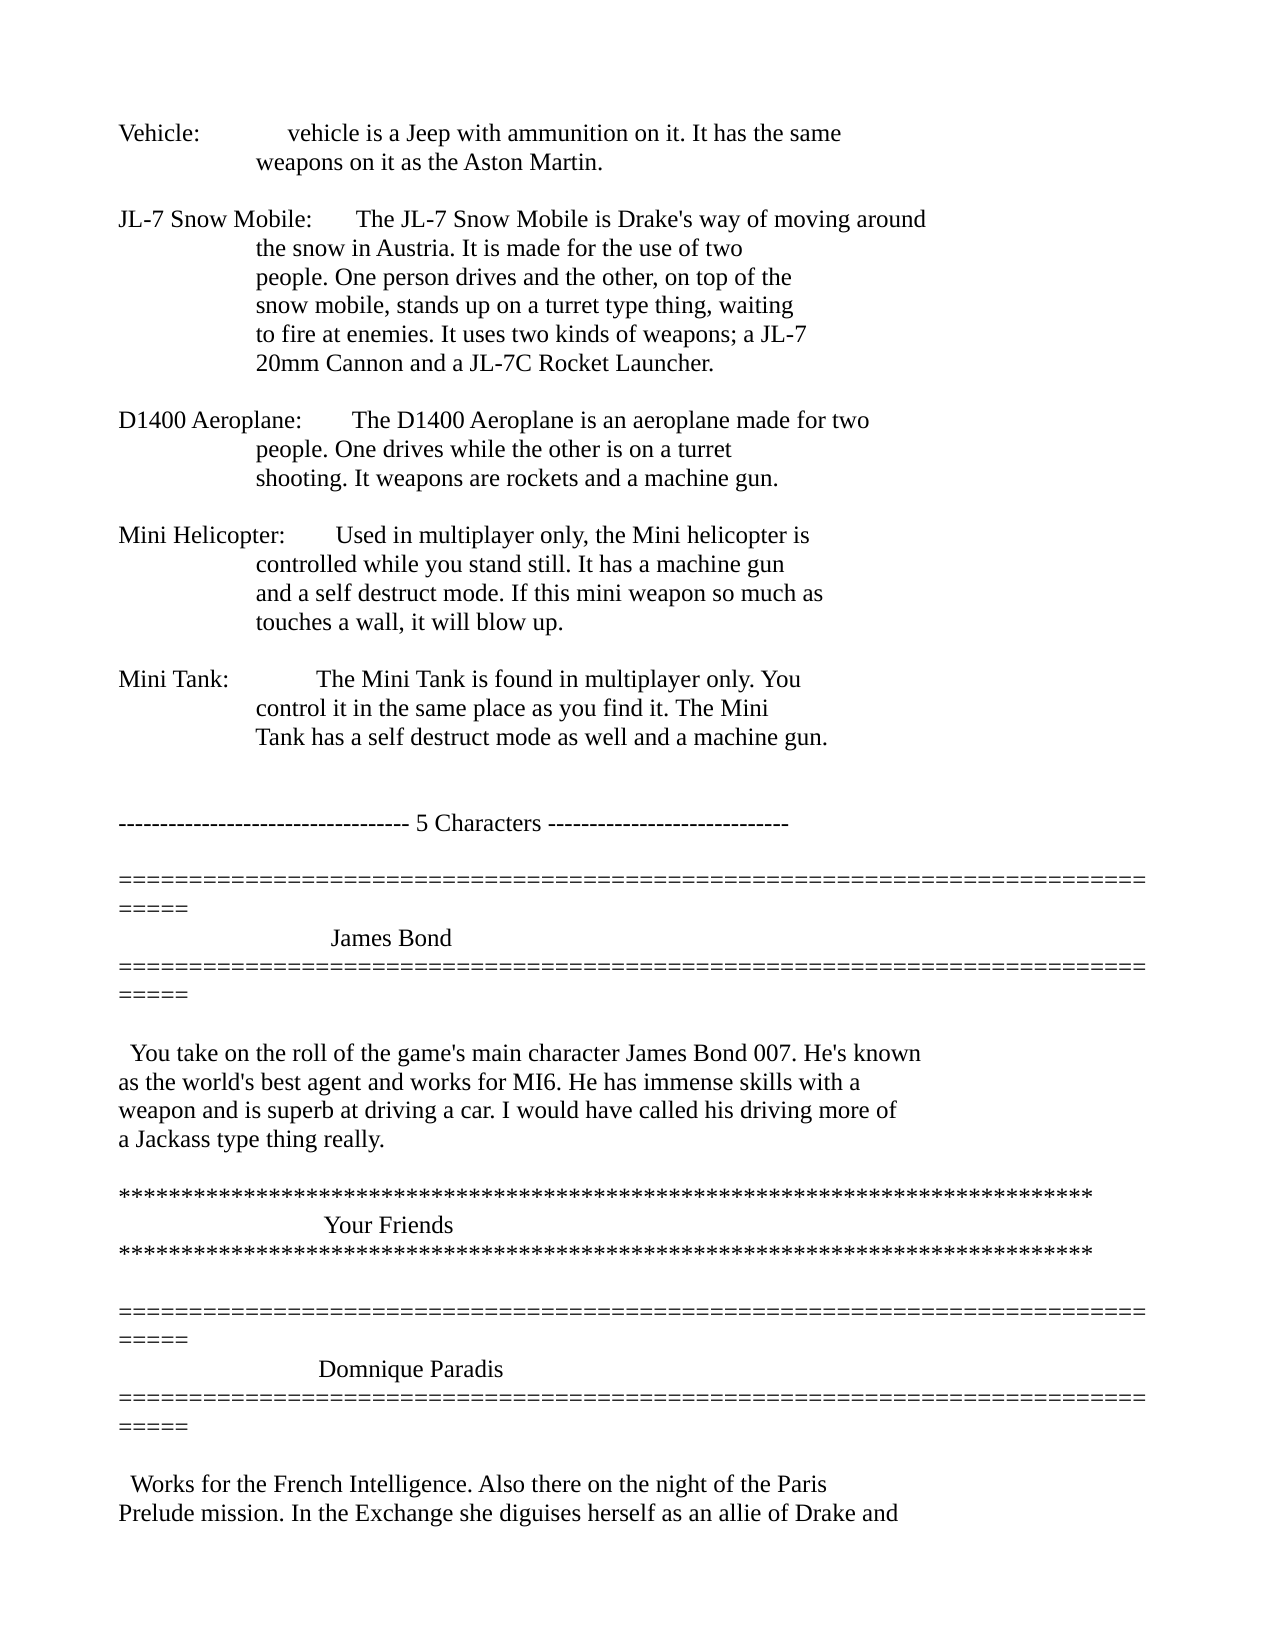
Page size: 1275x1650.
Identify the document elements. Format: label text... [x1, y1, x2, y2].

text control it in the same place as you find it. The Mini [118, 693, 1157, 722]
text weapon and is superb at driving a car. I would have called his driving more of [118, 1096, 1157, 1124]
text 20mm Cannon and a JL-7C Rocket Launcher. [118, 348, 1157, 377]
text people. One person drives and the other, on top of the [118, 262, 1157, 291]
text to fire at enemies. It uses two kinds of weapons; a JL-7 [118, 319, 1157, 348]
text Tank has a self destruct mode as well and a machine gun. [118, 722, 1157, 751]
text ****************************************************************************** [118, 1182, 1157, 1211]
text ----------------------------------- 5 Characters ----------------------------- [118, 808, 1157, 837]
text and a self destruct mode. If this mini weapon so much as [118, 578, 1157, 607]
text weapons on it as the Aston Martin. [118, 147, 1157, 176]
text Prelude mission. In the Exchange she diguises herself as an allie of Drake and [118, 1498, 1157, 1527]
text Vehicle: vehicle is a Jeep with ammunition on it. It has the same [118, 118, 1157, 147]
text James Bond [118, 923, 1157, 952]
text ****************************************************************************** [118, 1239, 1157, 1268]
text ============================================================================== [118, 952, 1157, 1009]
text ============================================================================== [118, 1297, 1157, 1354]
text the snow in Austria. It is made for the use of two [118, 233, 1157, 262]
text JL-7 Snow Mobile: The JL-7 Snow Mobile is Drake's way of moving around [118, 204, 1157, 233]
text Your Friends [118, 1211, 1157, 1239]
text a Jackass type thing really. [118, 1124, 1157, 1153]
text D1400 Aeroplane: The D1400 Aeroplane is an aeroplane made for two [118, 406, 1157, 434]
text snow mobile, stands up on a turret type thing, waiting [118, 291, 1157, 319]
text You take on the roll of the game's main character James Bond 007. He's known [118, 1038, 1157, 1067]
text Works for the French Intelligence. Also there on the night of the Paris [118, 1469, 1157, 1498]
text controlled while you stand still. It has a machine gun [118, 549, 1157, 578]
text Domnique Paradis [118, 1354, 1157, 1383]
text touches a wall, it will blow up. [118, 607, 1157, 636]
text people. One drives while the other is on a turret [118, 434, 1157, 463]
text Mini Helicopter: Used in multiplayer only, the Mini helicopter is [118, 521, 1157, 549]
text ============================================================================== [118, 866, 1157, 923]
text as the world's best agent and works for MI6. He has immense skills with a [118, 1067, 1157, 1096]
text Mini Tank: The Mini Tank is found in multiplayer only. You [118, 664, 1157, 693]
text shooting. It weapons are rockets and a machine gun. [118, 463, 1157, 492]
text ============================================================================== [118, 1383, 1157, 1441]
